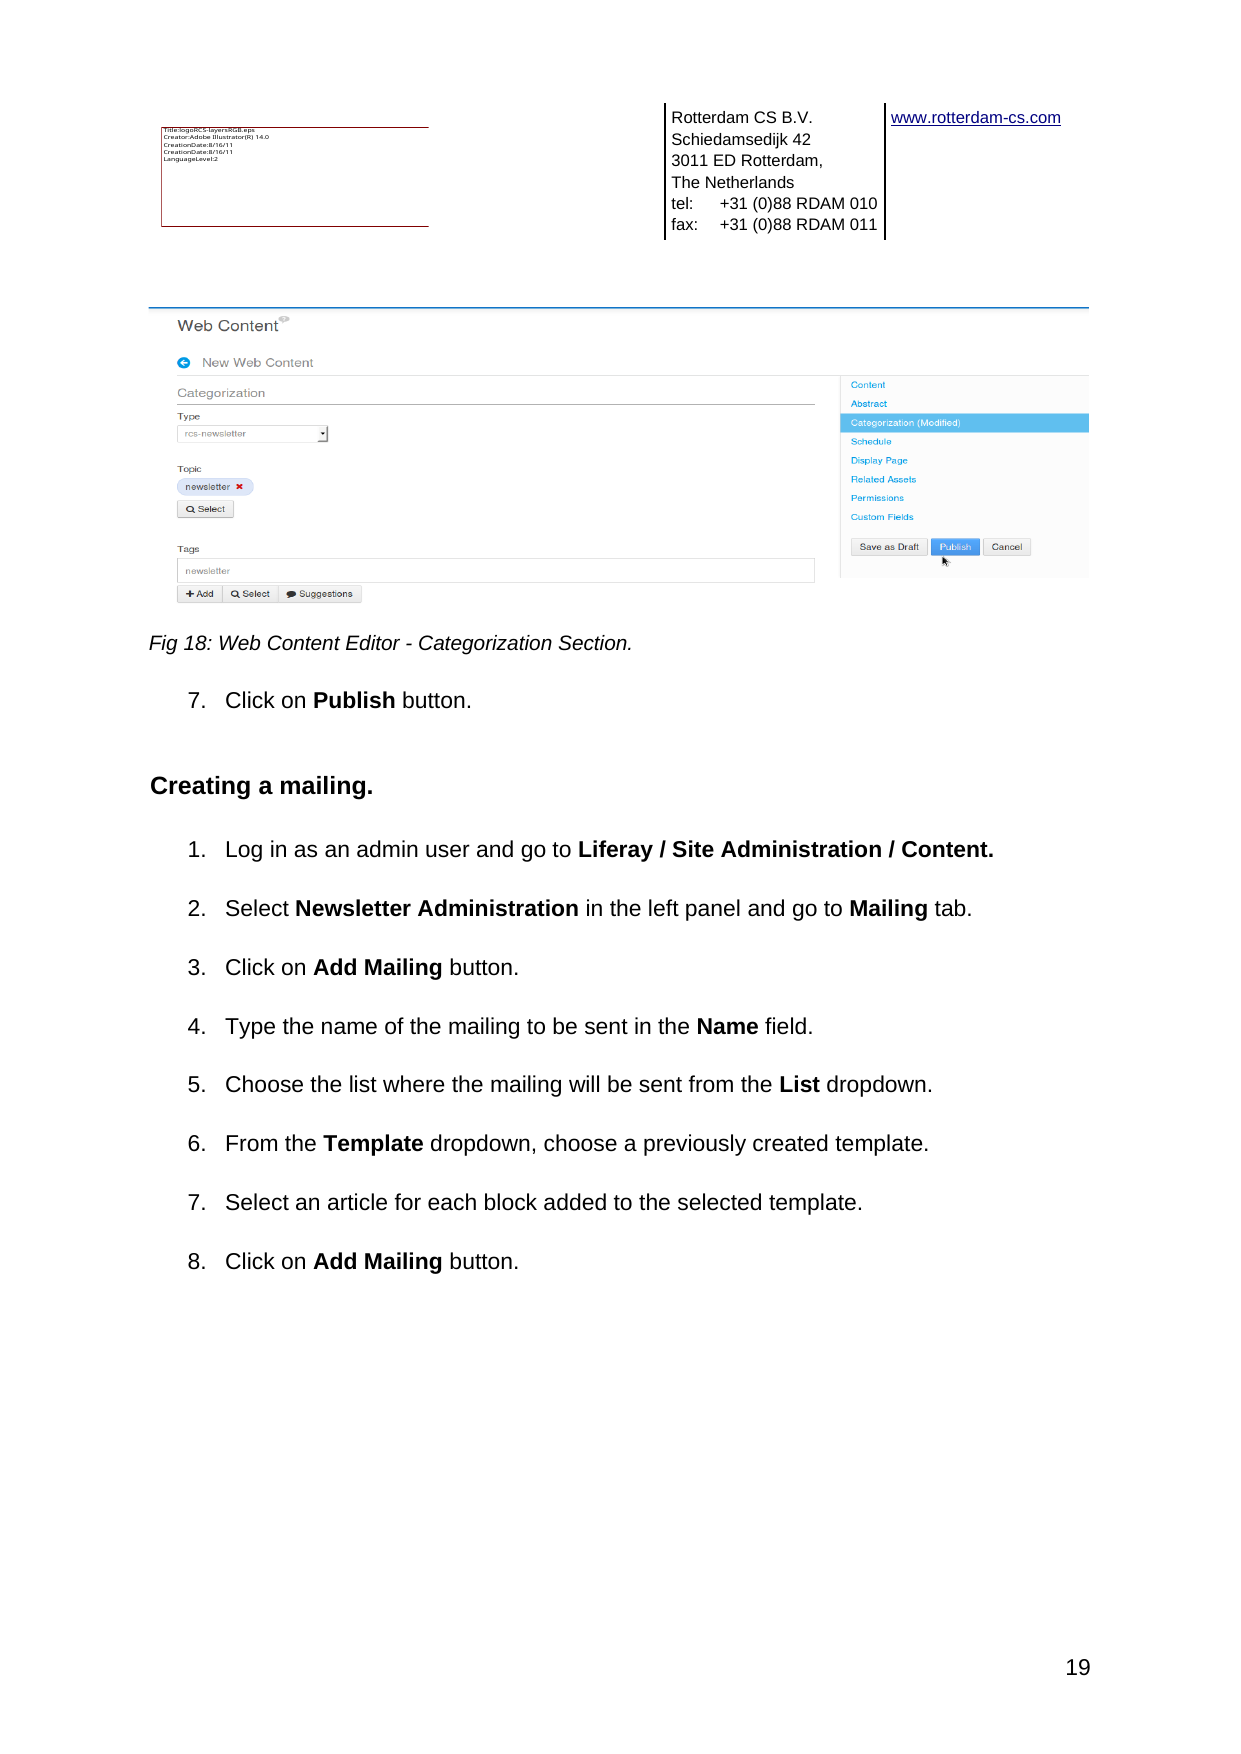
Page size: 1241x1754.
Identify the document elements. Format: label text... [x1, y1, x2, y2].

list Log in as an admin user and go to Liferay / Site Administration / Content. [187, 837, 1091, 863]
list Select an article for each block added to the selected template. [187, 1189, 1091, 1215]
list Click on Add Mailing button. [187, 1248, 1091, 1274]
list Type the name of the mailing to be sent in the Name field. [187, 1013, 1091, 1039]
list Click on Add Mailing button. [187, 954, 1091, 980]
list Select Newsletter Administration in the left panel and go to Mailing tab. [187, 896, 1091, 921]
list From the Template dropdown, choose a previously created template. [187, 1131, 1091, 1156]
list Choose the list where the mailing will be sent from the List dropdown. [187, 1072, 1091, 1098]
subtitle Creating a mailing. [150, 771, 1091, 799]
list Click on Publish button. [187, 688, 1091, 713]
picture [148, 307, 1089, 628]
list Fig 18: Web Content Editor - Categorization Section. [148, 308, 1092, 654]
